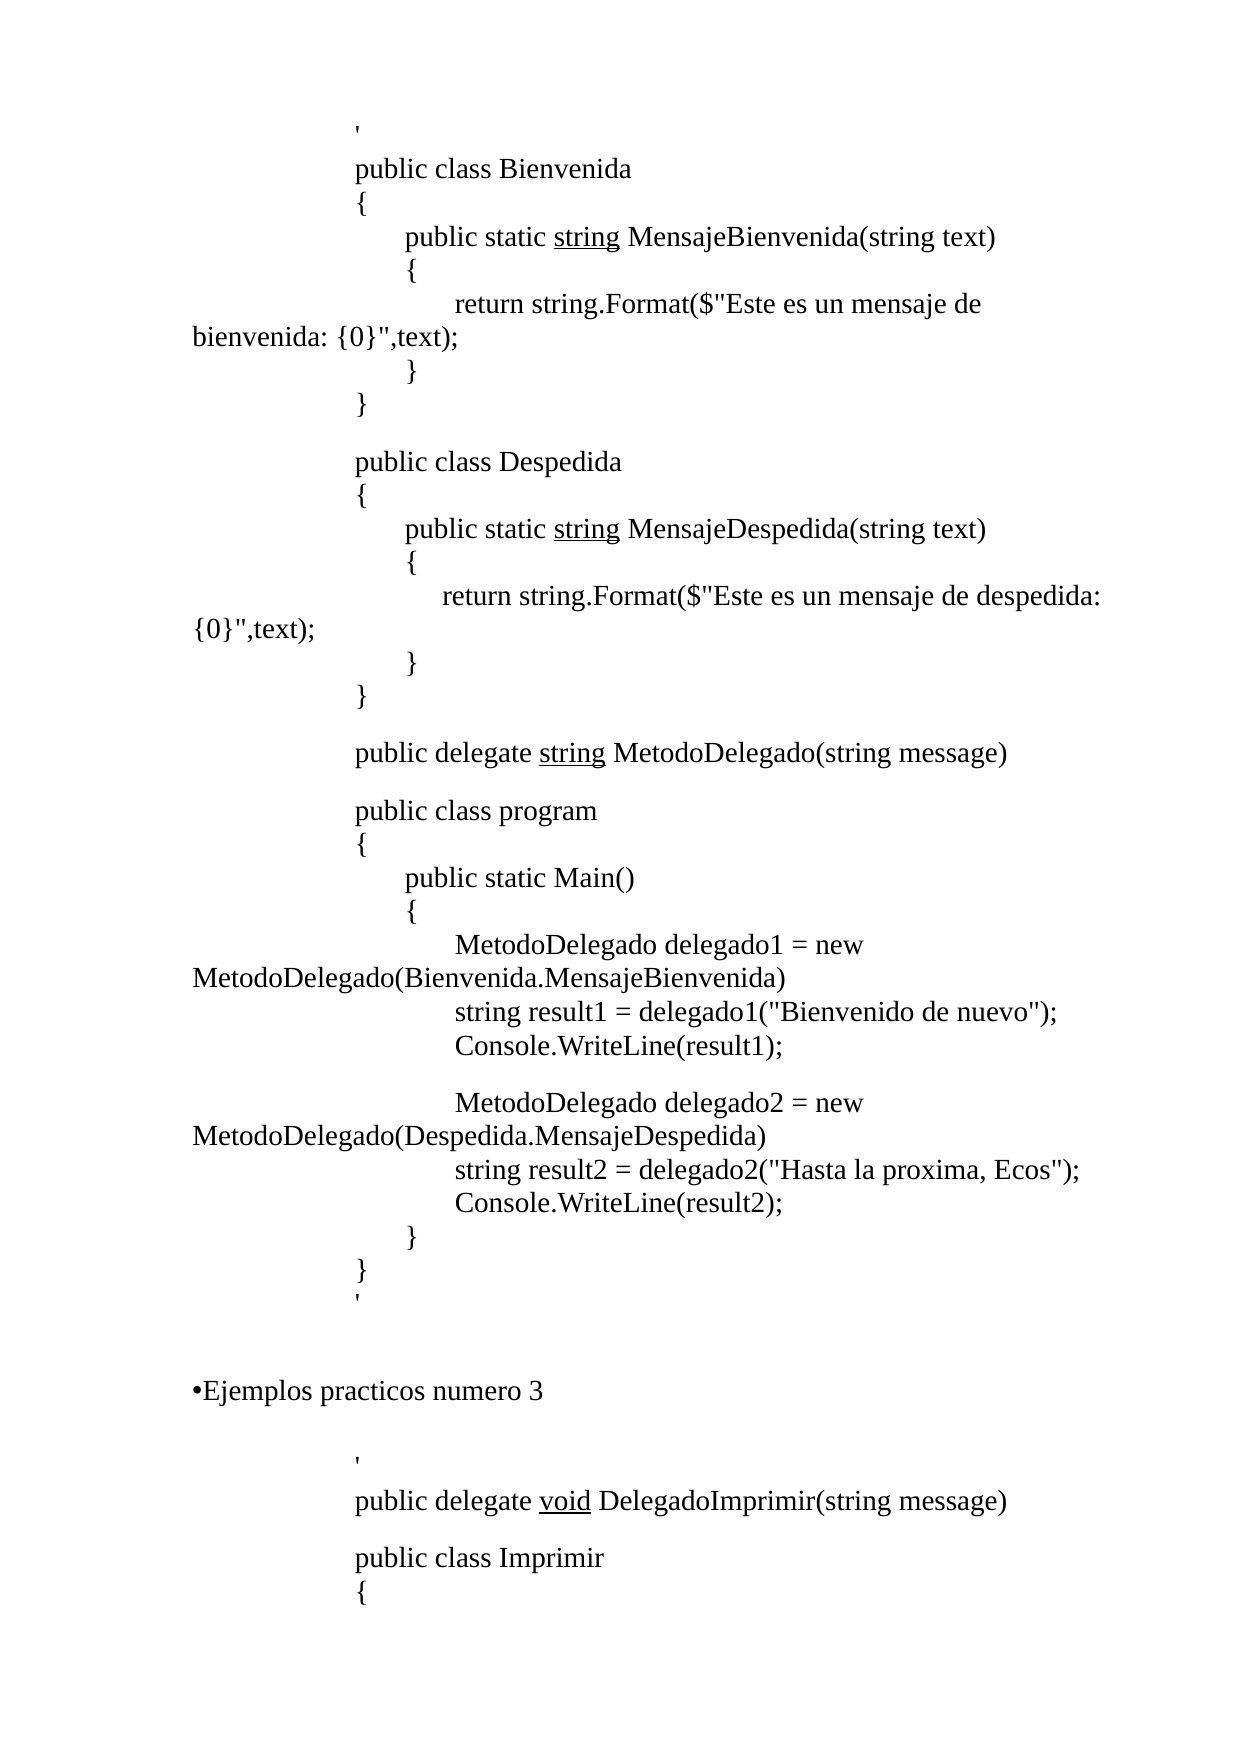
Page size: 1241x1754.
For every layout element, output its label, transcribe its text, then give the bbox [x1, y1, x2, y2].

list return string.Format($"Este es un mensaje de bienvenida: {0}",text); [118, 286, 1122, 353]
list MetodoDelegado delegado1 = new MetodoDelegado(Bienvenida.MensajeBienvenida) [118, 927, 1122, 994]
list public delegate string MetodoDelegado(string message) [118, 736, 1122, 769]
list { [118, 252, 1122, 286]
list ' [118, 118, 1122, 152]
list Ejemplos practicos numero 3 [118, 1373, 1122, 1406]
list Console.WriteLine(result2); [118, 1185, 1122, 1219]
list public class Imprimir [118, 1540, 1122, 1574]
list } [118, 1252, 1122, 1286]
list } [118, 645, 1122, 678]
list public class Bienvenida [118, 152, 1122, 185]
list ' [118, 1286, 1122, 1319]
list public class program [118, 793, 1122, 826]
list return string.Format($"Este es un mensaje de despedida: {0}",text); [118, 578, 1122, 645]
list { [118, 1574, 1122, 1607]
list } [118, 1219, 1122, 1252]
list public static string MensajeBienvenida(string text) [118, 219, 1122, 252]
list string result1 = delegado1("Bienvenido de nuevo"); [118, 994, 1122, 1028]
list MetodoDelegado delegado2 = new MetodoDelegado(Despedida.MensajeDespedida) [118, 1085, 1122, 1152]
list public static Main() [118, 860, 1122, 893]
list } [118, 386, 1122, 420]
list string result2 = delegado2("Hasta la proxima, Ecos"); [118, 1152, 1122, 1185]
list Console.WriteLine(result1); [118, 1028, 1122, 1061]
list public class Despedida [118, 444, 1122, 477]
list public static string MensajeDespedida(string text) [118, 511, 1122, 544]
list ' [118, 1449, 1122, 1483]
list { [118, 826, 1122, 860]
list { [118, 544, 1122, 578]
list public delegate void DelegadoImprimir(string message) [118, 1483, 1122, 1517]
list { [118, 893, 1122, 927]
list { [118, 477, 1122, 511]
list } [118, 678, 1122, 712]
list } [118, 353, 1122, 386]
list { [118, 185, 1122, 219]
